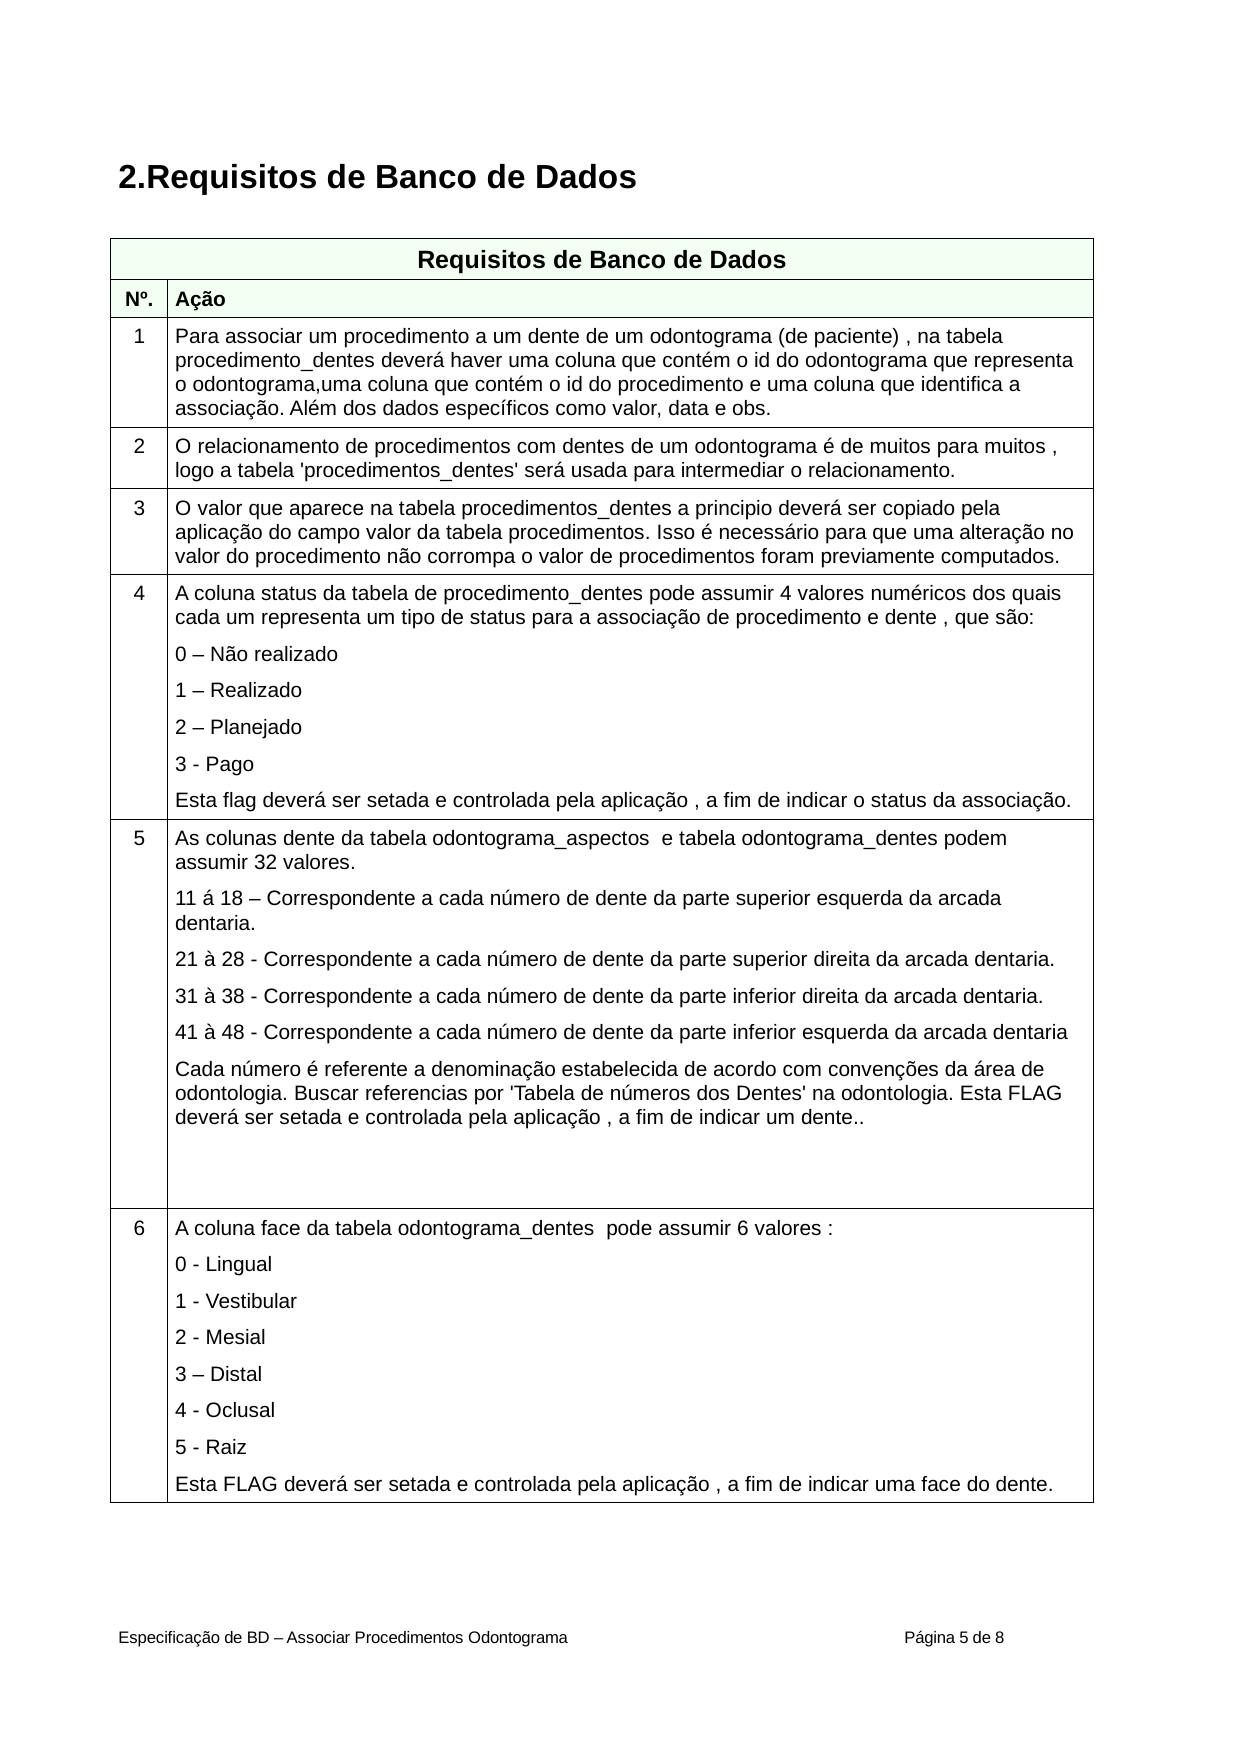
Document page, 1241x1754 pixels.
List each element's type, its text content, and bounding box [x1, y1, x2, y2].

table_cell 1 [111, 318, 167, 427]
table_cell 2 [111, 428, 167, 488]
table_cell 6 [111, 1209, 167, 1502]
table_cell As colunas dente da tabela odontograma_aspectos e tabela odontograma_dentes podem assumir 32 valores. 11 á 18 – Correspondente a cada número de dente da parte superior esquerda da arcada dentaria. 21 à 28 - Correspondente a cada número de dente da parte superior direita da arcada dentaria. 31 à 38 - Correspondente a cada número de dente da parte inferior direita da arcada dentaria. 41 à 48 - Correspondente a cada número de dente da parte inferior esquerda da arcada dentaria Cada número é referente a denominação estabelecida de acordo com convenções da área de odontologia. Buscar referencias por 'Tabela de números dos Dentes' na odontologia. Esta FLAG deverá ser setada e controlada pela aplicação , a fim de indicar um dente.. [168, 820, 1093, 1208]
table_cell 5 [111, 820, 167, 1208]
table_cell A coluna status da tabela de procedimento_dentes pode assumir 4 valores numéricos dos quais cada um representa um tipo de status para a associação de procedimento e dente , que são: 0 – Não realizado 1 – Realizado 2 – Planejado 3 - Pago Esta flag deverá ser setada e controlada pela aplicação , a fim de indicar o status da associação. [168, 575, 1093, 818]
table_cell 3 [111, 489, 167, 574]
table_cell Ação [168, 280, 1093, 317]
table_cell O relacionamento de procedimentos com dentes de um odontograma é de muitos para muitos , logo a tabela 'procedimentos_dentes' será usada para intermediar o relacionamento. [168, 428, 1093, 488]
table_header Requisitos de Banco de Dados [111, 239, 1093, 279]
table_cell Para associar um procedimento a um dente de um odontograma (de paciente) , na tabela procedimento_dentes deverá haver uma coluna que contém o id do odontograma que representa o odontograma,uma coluna que contém o id do procedimento e uma coluna que identifica a associação. Além dos dados específicos como valor, data e obs. [168, 318, 1093, 427]
table_cell Nº. [111, 280, 167, 317]
table_cell 4 [111, 575, 167, 818]
table_cell O valor que aparece na tabela procedimentos_dentes a principio deverá ser copiado pela aplicação do campo valor da tabela procedimentos. Isso é necessário para que uma alteração no valor do procedimento não corrompa o valor de procedimentos foram previamente computados. [168, 489, 1093, 574]
table_cell A coluna face da tabela odontograma_dentes pode assumir 6 valores : 0 - Lingual 1 - Vestibular 2 - Mesial 3 – Distal 4 - Oclusal 5 - Raiz Esta FLAG deverá ser setada e controlada pela aplicação , a fim de indicar uma face do dente. [168, 1209, 1093, 1502]
subtitle Requisitos de Banco de Dados [118, 157, 1122, 196]
